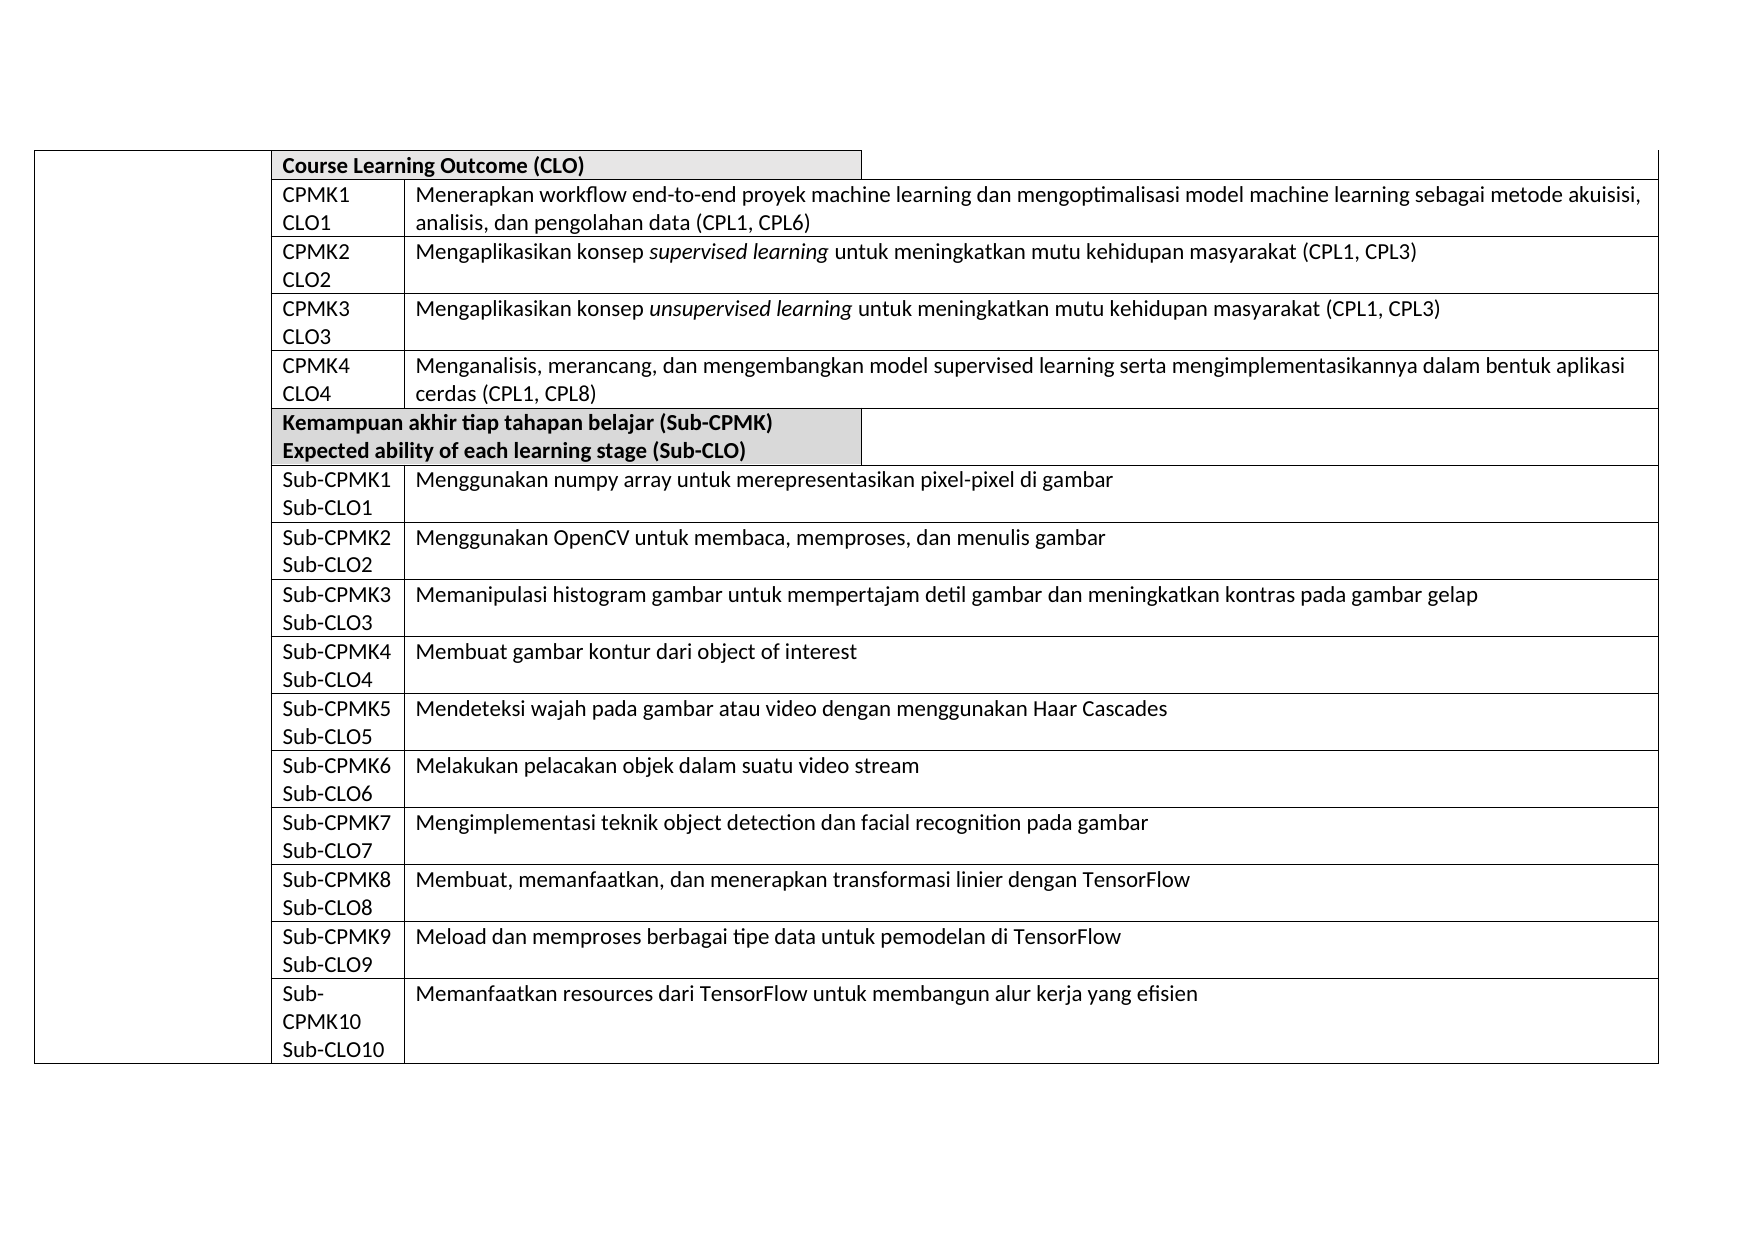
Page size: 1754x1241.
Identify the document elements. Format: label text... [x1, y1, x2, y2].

table_cell Mengaplikasikan konsep unsupervised learning untuk meningkatkan mutu kehidupan masyarakat (CPL1, CPL3) [405, 294, 1658, 350]
table_cell Course Learning Outcome (CLO) [272, 151, 861, 179]
table_cell [862, 150, 1658, 179]
table_cell Sub-CPMK3 Sub-CLO3 [272, 580, 404, 636]
table_cell CPMK3 CLO3 [272, 294, 404, 350]
table_cell Mendeteksi wajah pada gambar atau video dengan menggunakan Haar Cascades [405, 694, 1658, 750]
table_cell CPMK1 CLO1 [272, 180, 404, 236]
table_cell Menganalisis, merancang, dan mengembangkan model supervised learning serta mengimplementasikannya dalam bentuk aplikasi cerdas (CPL1, CPL8) [405, 351, 1658, 407]
table_cell Memanipulasi histogram gambar untuk mempertajam detil gambar dan meningkatkan kontras pada gambar gelap [405, 580, 1658, 636]
table_cell Melakukan pelacakan objek dalam suatu video stream [405, 751, 1658, 807]
table_cell CPMK2 CLO2 [272, 237, 404, 293]
table_cell Sub-CPMK2 Sub-CLO2 [272, 523, 404, 579]
table_cell Kemampuan akhir tiap tahapan belajar (Sub-CPMK) Expected ability of each learning stage (Sub-CLO) [272, 409, 861, 464]
table_cell Menggunakan numpy array untuk merepresentasikan pixel-pixel di gambar [405, 466, 1658, 522]
table_cell Membuat, memanfaatkan, dan menerapkan transformasi linier dengan TensorFlow [405, 865, 1658, 921]
table_cell Sub-CPMK4 Sub-CLO4 [272, 637, 404, 693]
table_cell [862, 409, 1658, 464]
table_cell Sub-CPMK10 Sub-CLO10 [272, 979, 404, 1063]
table_cell Menggunakan OpenCV untuk membaca, memproses, dan menulis gambar [405, 523, 1658, 579]
table_cell Meload dan memproses berbagai tipe data untuk pemodelan di TensorFlow [405, 922, 1658, 978]
table_cell Menerapkan workflow end-to-end proyek machine learning dan mengoptimalisasi model machine learning sebagai metode akuisisi, analisis, dan pengolahan data (CPL1, CPL6) [405, 180, 1658, 236]
table_cell Sub-CPMK9 Sub-CLO9 [272, 922, 404, 978]
table_cell Mengimplementasi teknik object detection dan facial recognition pada gambar [405, 808, 1658, 864]
table_cell Sub-CPMK7 Sub-CLO7 [272, 808, 404, 864]
table_cell Memanfaatkan resources dari TensorFlow untuk membangun alur kerja yang efisien [405, 979, 1658, 1063]
table_cell Membuat gambar kontur dari object of interest [405, 637, 1658, 693]
table_cell Sub-CPMK5 Sub-CLO5 [272, 694, 404, 750]
table_cell Sub-CPMK6 Sub-CLO6 [272, 751, 404, 807]
table_cell Mengaplikasikan konsep supervised learning untuk meningkatkan mutu kehidupan masyarakat (CPL1, CPL3) [405, 237, 1658, 293]
table_cell Sub-CPMK8 Sub-CLO8 [272, 865, 404, 921]
table_cell CPMK4 CLO4 [272, 351, 404, 407]
table_cell Sub-CPMK1 Sub-CLO1 [272, 466, 404, 522]
